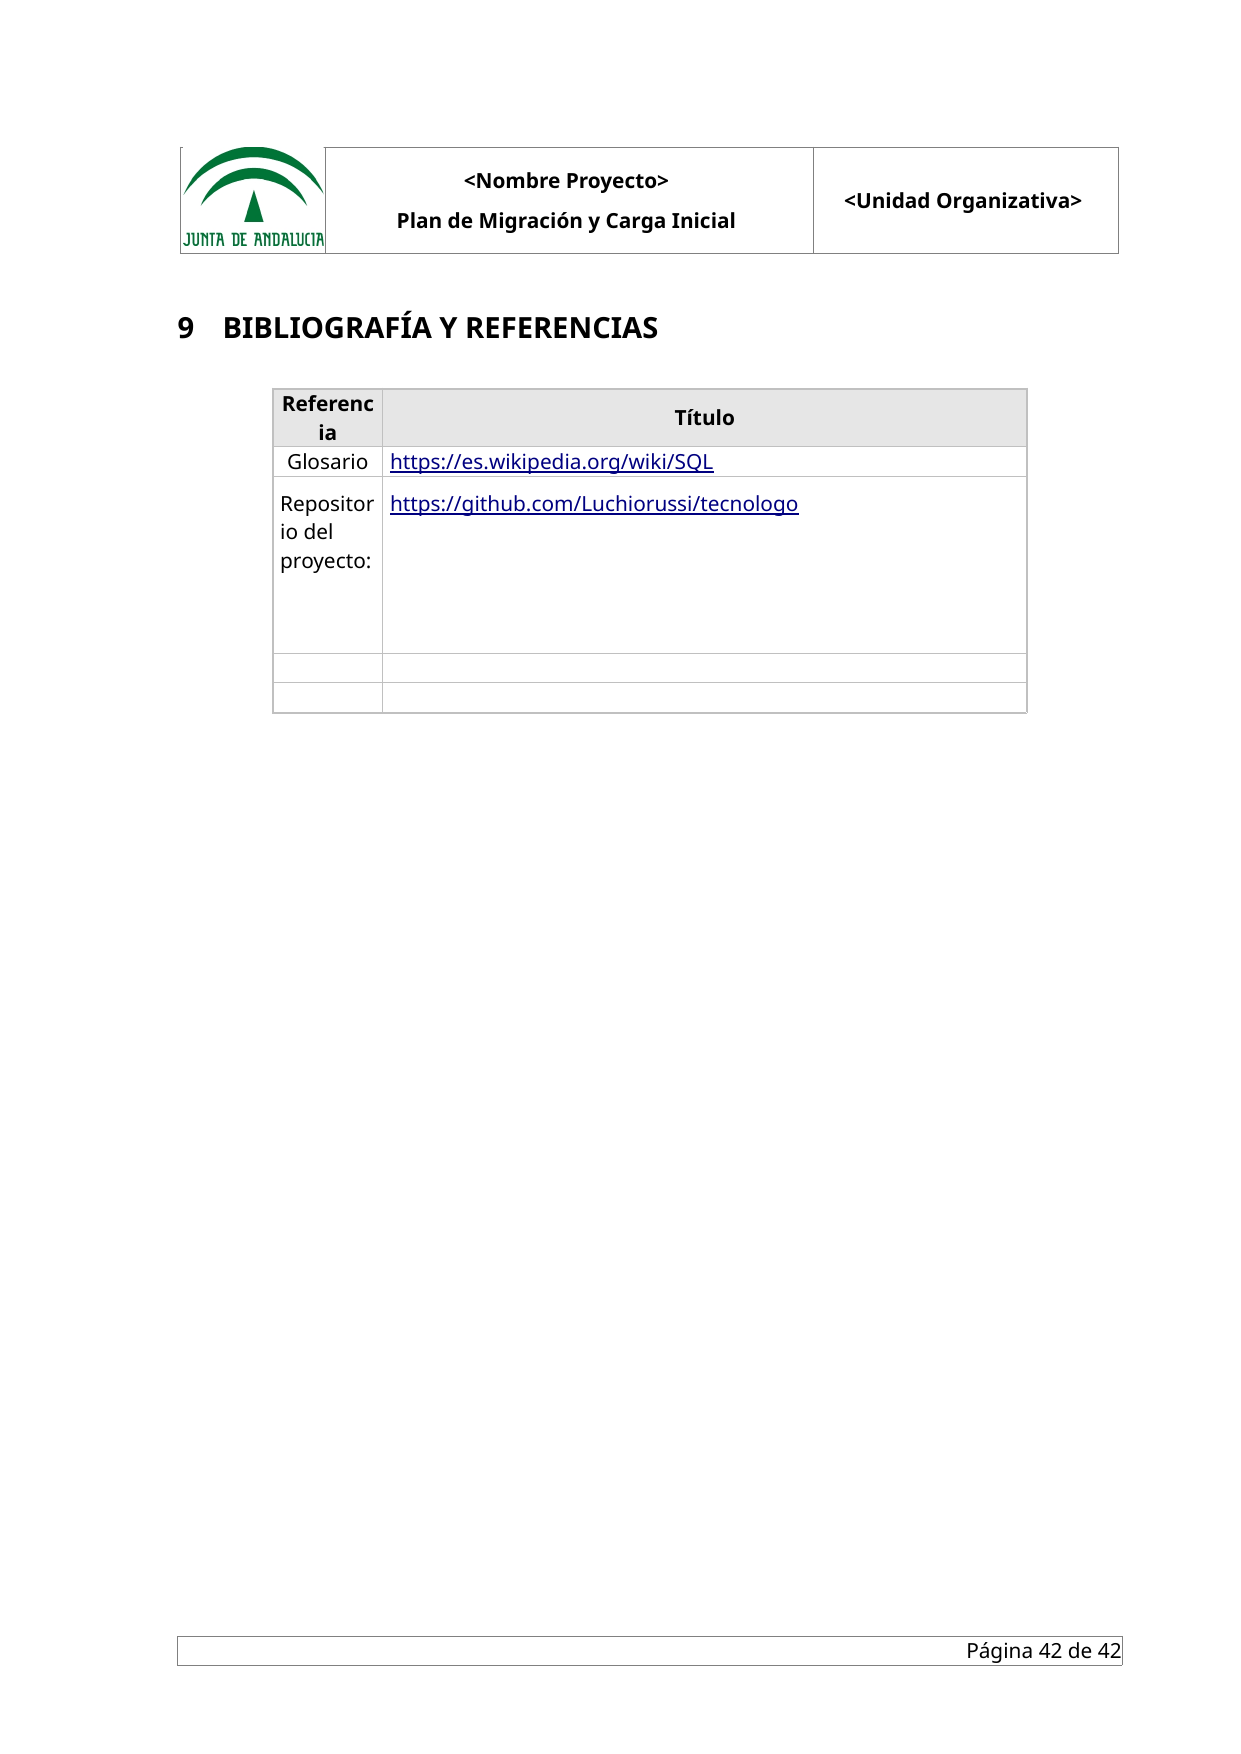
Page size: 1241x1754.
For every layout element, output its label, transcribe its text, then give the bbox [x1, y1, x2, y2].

table_cell [274, 654, 382, 682]
table_cell https://es.wikipedia.org/wiki/SQL [383, 447, 1026, 476]
table_cell Glosario [274, 447, 382, 476]
table_cell [383, 683, 1026, 712]
table_cell [274, 683, 382, 712]
table_cell https://github.com/Luchiorussi/tecnologo [383, 477, 1026, 653]
table_header Título [383, 390, 1026, 446]
table_header Referencia [274, 390, 382, 446]
table_cell [383, 654, 1026, 682]
table_cell Repositorio del proyecto: [274, 477, 382, 653]
subtitle BIBLIOGRAFÍA Y REFERENCIAS [177, 307, 1122, 347]
